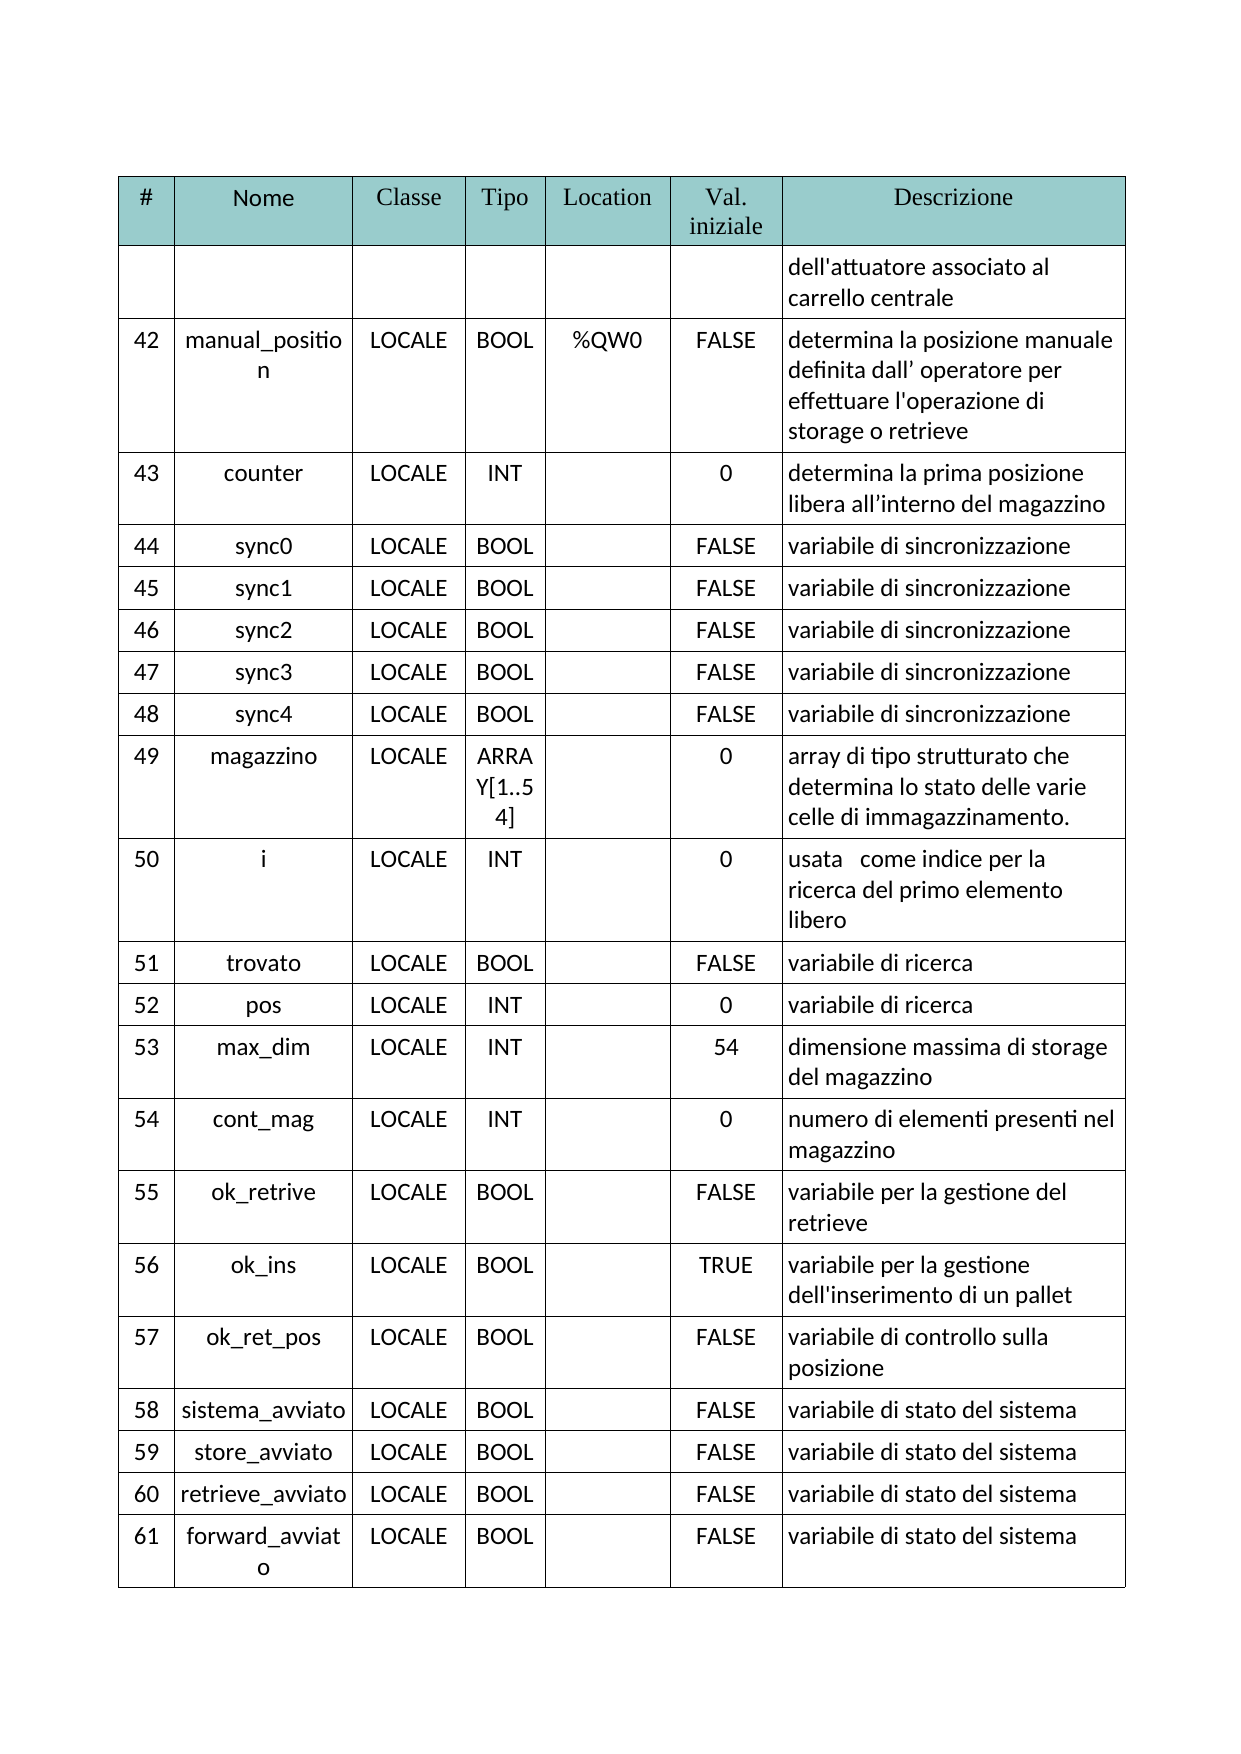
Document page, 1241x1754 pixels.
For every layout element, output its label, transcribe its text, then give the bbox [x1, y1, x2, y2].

table_cell 49 [119, 736, 174, 838]
table_cell ARRAY[1..54] [466, 736, 545, 838]
table_cell LOCALE [353, 1389, 465, 1430]
table_cell %QW0 [546, 319, 670, 452]
table_cell variabile di sincronizzazione [783, 610, 1125, 651]
table_header # [119, 177, 174, 245]
table_cell sync4 [175, 694, 352, 735]
table_cell 57 [119, 1317, 174, 1388]
table_cell 60 [119, 1473, 174, 1514]
table_cell BOOL [466, 1431, 545, 1472]
table_cell LOCALE [353, 839, 465, 941]
table_cell [546, 1026, 670, 1098]
table_cell dell'attuatore associato al carrello centrale [783, 246, 1125, 318]
table_cell [546, 1515, 670, 1587]
table_cell pos [175, 984, 352, 1025]
table_header Nome [175, 177, 352, 245]
table_cell LOCALE [353, 1099, 465, 1170]
table_cell variabile di controllo sulla posizione [783, 1317, 1125, 1388]
table_cell [546, 453, 670, 524]
table_cell 44 [119, 525, 174, 566]
table_cell LOCALE [353, 942, 465, 983]
table_cell 0 [671, 453, 782, 524]
table_cell 0 [671, 736, 782, 838]
table_cell [466, 246, 545, 318]
table_cell [546, 1244, 670, 1316]
table_cell BOOL [466, 942, 545, 983]
table_cell LOCALE [353, 694, 465, 735]
table_cell INT [466, 984, 545, 1025]
table_cell 55 [119, 1171, 174, 1243]
table_cell i [175, 839, 352, 941]
table_cell [546, 525, 670, 566]
table_cell sync3 [175, 652, 352, 693]
table_cell LOCALE [353, 525, 465, 566]
table_cell LOCALE [353, 984, 465, 1025]
table_cell 48 [119, 694, 174, 735]
table_cell ok_retrive [175, 1171, 352, 1243]
table_cell LOCALE [353, 453, 465, 524]
table_header Tipo [466, 177, 545, 245]
table_cell [546, 984, 670, 1025]
table_cell FALSE [671, 942, 782, 983]
table_cell counter [175, 453, 352, 524]
table_cell TRUE [671, 1244, 782, 1316]
table_cell sistema_avviato [175, 1389, 352, 1430]
table_cell INT [466, 1099, 545, 1170]
table_cell 54 [671, 1026, 782, 1098]
table_cell 51 [119, 942, 174, 983]
table_cell numero di elementi presenti nel magazzino [783, 1099, 1125, 1170]
table_cell 0 [671, 984, 782, 1025]
table_cell dimensione massima di storage del magazzino [783, 1026, 1125, 1098]
table_cell BOOL [466, 1389, 545, 1430]
table_cell magazzino [175, 736, 352, 838]
table_cell 47 [119, 652, 174, 693]
table_cell [546, 1431, 670, 1472]
table_cell LOCALE [353, 1171, 465, 1243]
table_cell FALSE [671, 1171, 782, 1243]
table_cell FALSE [671, 567, 782, 608]
table_cell [546, 1317, 670, 1388]
table_cell variabile di ricerca [783, 984, 1125, 1025]
table_cell INT [466, 839, 545, 941]
table_cell variabile di sincronizzazione [783, 652, 1125, 693]
table_cell cont_mag [175, 1099, 352, 1170]
table_cell BOOL [466, 319, 545, 452]
table_cell LOCALE [353, 736, 465, 838]
table_cell BOOL [466, 1171, 545, 1243]
table_cell LOCALE [353, 567, 465, 608]
table_cell FALSE [671, 652, 782, 693]
table_cell [546, 610, 670, 651]
table_cell usata come indice per la ricerca del primo elemento libero [783, 839, 1125, 941]
table_cell retrieve_avviato [175, 1473, 352, 1514]
table_cell [175, 246, 352, 318]
table_cell determina la posizione manuale definita dall’ operatore per effettuare l'operazione di storage o retrieve [783, 319, 1125, 452]
table_cell BOOL [466, 1515, 545, 1587]
table_cell determina la prima posizione libera all’interno del magazzino [783, 453, 1125, 524]
table_cell LOCALE [353, 610, 465, 651]
table_cell [546, 942, 670, 983]
table_cell [546, 1171, 670, 1243]
table_cell 43 [119, 453, 174, 524]
table_cell BOOL [466, 610, 545, 651]
table_cell INT [466, 453, 545, 524]
table_cell 0 [671, 839, 782, 941]
table_cell LOCALE [353, 1431, 465, 1472]
table_cell [546, 736, 670, 838]
table_cell 58 [119, 1389, 174, 1430]
table_cell [353, 246, 465, 318]
table_cell ok_ins [175, 1244, 352, 1316]
table_cell FALSE [671, 1431, 782, 1472]
table_cell BOOL [466, 652, 545, 693]
table_cell [546, 652, 670, 693]
table_cell FALSE [671, 610, 782, 651]
table_cell store_avviato [175, 1431, 352, 1472]
table_cell sync0 [175, 525, 352, 566]
table_cell variabile di stato del sistema [783, 1389, 1125, 1430]
table_cell sync2 [175, 610, 352, 651]
table_cell LOCALE [353, 1473, 465, 1514]
table_cell variabile per la gestione del retrieve [783, 1171, 1125, 1243]
table_cell BOOL [466, 1244, 545, 1316]
table_cell FALSE [671, 1317, 782, 1388]
table_cell 61 [119, 1515, 174, 1587]
table_header Val. iniziale [671, 177, 782, 245]
table_cell ok_ret_pos [175, 1317, 352, 1388]
table_cell forward_avviato [175, 1515, 352, 1587]
table_cell variabile di stato del sistema [783, 1431, 1125, 1472]
table_cell LOCALE [353, 1026, 465, 1098]
table_cell FALSE [671, 319, 782, 452]
table_cell FALSE [671, 1473, 782, 1514]
table_cell variabile di sincronizzazione [783, 694, 1125, 735]
table_cell LOCALE [353, 1515, 465, 1587]
table_cell 45 [119, 567, 174, 608]
table_cell [546, 1389, 670, 1430]
table_cell variabile di stato del sistema [783, 1515, 1125, 1587]
table_header Classe [353, 177, 465, 245]
table_cell variabile di stato del sistema [783, 1473, 1125, 1514]
table_cell 50 [119, 839, 174, 941]
table_cell 0 [671, 1099, 782, 1170]
table_cell manual_position [175, 319, 352, 452]
table_cell BOOL [466, 1473, 545, 1514]
table_cell FALSE [671, 525, 782, 566]
table_cell BOOL [466, 694, 545, 735]
table_cell [671, 246, 782, 318]
table_header Location [546, 177, 670, 245]
table_cell LOCALE [353, 319, 465, 452]
table_cell FALSE [671, 694, 782, 735]
table_cell BOOL [466, 1317, 545, 1388]
table_cell INT [466, 1026, 545, 1098]
table_cell LOCALE [353, 1244, 465, 1316]
table_cell 54 [119, 1099, 174, 1170]
table_cell sync1 [175, 567, 352, 608]
table_cell array di tipo strutturato che determina lo stato delle varie celle di immagazzinamento. [783, 736, 1125, 838]
table_cell [546, 1099, 670, 1170]
table_cell BOOL [466, 525, 545, 566]
table_cell FALSE [671, 1515, 782, 1587]
table_cell max_dim [175, 1026, 352, 1098]
table_cell 42 [119, 319, 174, 452]
table_cell 52 [119, 984, 174, 1025]
table_cell variabile di sincronizzazione [783, 567, 1125, 608]
table_cell variabile di sincronizzazione [783, 525, 1125, 566]
table_cell [546, 246, 670, 318]
table_cell 46 [119, 610, 174, 651]
table_cell 56 [119, 1244, 174, 1316]
table_cell variabile per la gestione dell'inserimento di un pallet [783, 1244, 1125, 1316]
table_cell BOOL [466, 567, 545, 608]
table_cell trovato [175, 942, 352, 983]
table_cell [546, 694, 670, 735]
table_cell [546, 567, 670, 608]
table_cell LOCALE [353, 652, 465, 693]
table_cell [119, 246, 174, 318]
table_cell 53 [119, 1026, 174, 1098]
table_cell [546, 839, 670, 941]
table_header Descrizione [783, 177, 1125, 245]
table_cell LOCALE [353, 1317, 465, 1388]
table_cell variabile di ricerca [783, 942, 1125, 983]
table_cell 59 [119, 1431, 174, 1472]
table_cell [546, 1473, 670, 1514]
table_cell FALSE [671, 1389, 782, 1430]
